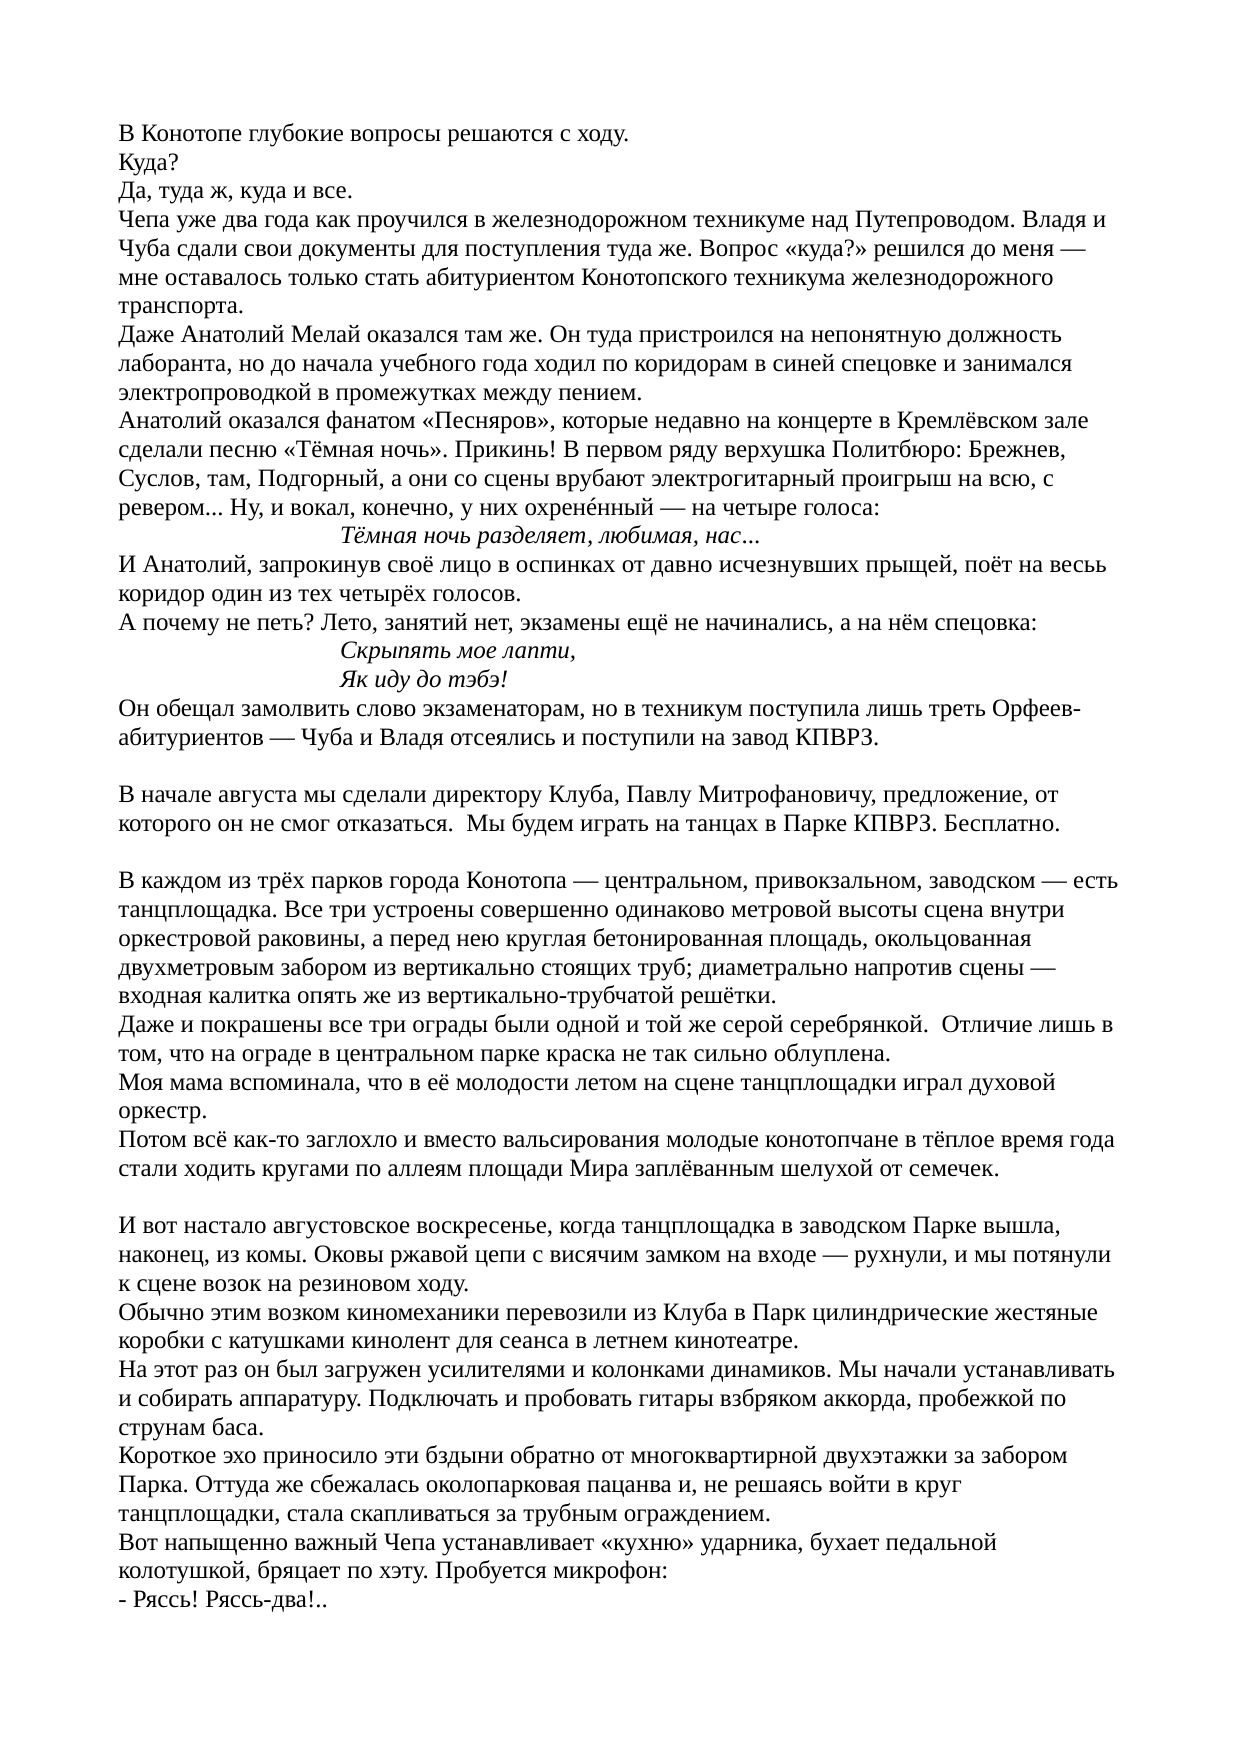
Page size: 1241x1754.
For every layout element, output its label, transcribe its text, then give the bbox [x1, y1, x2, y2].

text Куда? [118, 147, 1122, 176]
text Тёмная ночь разделяет, любимая, нас... [118, 521, 1122, 549]
text На этот раз он был загружен усилителями и колонками динамиков. Мы начали устанавливать и собирать аппаратуру. Подключать и пробовать гитары взбряком аккорда, пробежкой по струнам баса. [118, 1354, 1122, 1441]
text Даже Анатолий Мелай оказался там же. Он туда пристроился на непонятную должность лаборанта, но до начала учебного года ходил по коридорам в синей спецовке и занимался электропроводкой в промежутках между пением. [118, 319, 1122, 406]
text Чепа уже два года как проучился в железнодорожном техникуме над Путепроводом. Владя и Чуба сдали свои документы для поступления туда же. Вопрос «куда?» решился до меня — мне оставалось только стать абитуриентом Конотопского техникума железнодорожного транспорта. [118, 204, 1122, 319]
text Моя мама вспоминала, что в её молодости летом на сцене танцплощадки играл духовой оркестр. [118, 1067, 1122, 1124]
text И Анатолий, запрокинув своё лицо в оспинках от давно исчезнувших прыщей, поёт на весьь коридор один из тех четырёх голосов. [118, 549, 1122, 607]
text Короткое эхо приносило эти бздыни обратно от многоквартирной двухэтажки за забором Парка. Оттуда же сбежалась околопарковая пацанва и, не решаясь войти в круг танцплощадки, стала скапливаться за трубным ограждением. [118, 1441, 1122, 1527]
text И вот настало августовское воскресенье, когда танцплощадка в заводском Парке вышла, наконец, из комы. Оковы ржавой цепи с висячим замком на входе — рухнули, и мы потянули к сцене возок на резиновом ходу. [118, 1211, 1122, 1297]
text Як иду до тэбэ! [118, 664, 1122, 693]
text Потом всё как-то заглохло и вместо вальсирования молодые конотопчане в тёплое время года стали ходить кругами по аллеям площади Мира заплёванным шелухой от семечек. [118, 1124, 1122, 1182]
text Скрыпять мое лапти, [118, 636, 1122, 664]
text Он обещал замолвить слово экзаменаторам, но в техникум поступила лишь треть Орфеев-абитуриентов — Чуба и Владя отсеялись и поступили на завод КПВРЗ. [118, 693, 1122, 751]
text Вот напыщенно важный Чепа устанавливает «кухню» ударника, бухает педальной колотушкой, бряцает по хэту. Пробуется микрофон: [118, 1527, 1122, 1584]
text Даже и покрашены все три ограды были одной и той же серой серебрянкой. Отличие лишь в том, что на ограде в центральном парке краска не так сильно облуплена. [118, 1009, 1122, 1067]
text - Ряссь! Ряссь-два!.. [118, 1584, 1122, 1613]
text Обычно этим возком киномеханики перевозили из Клуба в Парк цилиндрические жестяные коробки с катушками кинолент для сеанса в летнем кинотеатре. [118, 1297, 1122, 1354]
text Анатолий оказался фанатом «Песняров», которые недавно на концерте в Кремлёвском зале сделали песню «Тёмная ночь». Прикинь! В первом ряду верхушка Политбюро: Брежнев, Суслов, там, Подгорный, а они со сцены врубают электрогитарный проигрыш на всю, с ревером... Ну, и вокал, конечно, у них охренéнный — на четыре голоса: [118, 406, 1122, 521]
text Да, туда ж, куда и все. [118, 176, 1122, 204]
text В начале августа мы сделали директору Клуба, Павлу Митрофановичу, предложение, от которого он не смог отказаться. Мы будем играть на танцах в Парке КПВРЗ. Бесплатно. [118, 779, 1122, 837]
text В Конотопе глубокие вопросы решаются с ходу. [118, 118, 1122, 147]
text А почему не петь? Лето, занятий нет, экзамены ещё не начинались, а на нём спецовка: [118, 607, 1122, 636]
text В каждом из трёх парков города Конотопа — центральном, привокзальном, заводском — есть танцплощадка. Все три устроены совершенно одинаково метровой высоты сцена внутри оркестровой раковины, а перед нею круглая бетонированная площадь, окольцованная двухметровым забором из вертикально стоящих труб; диаметрально напротив сцены — входная калитка опять же из вертикально-трубчатой решётки. [118, 866, 1122, 1009]
